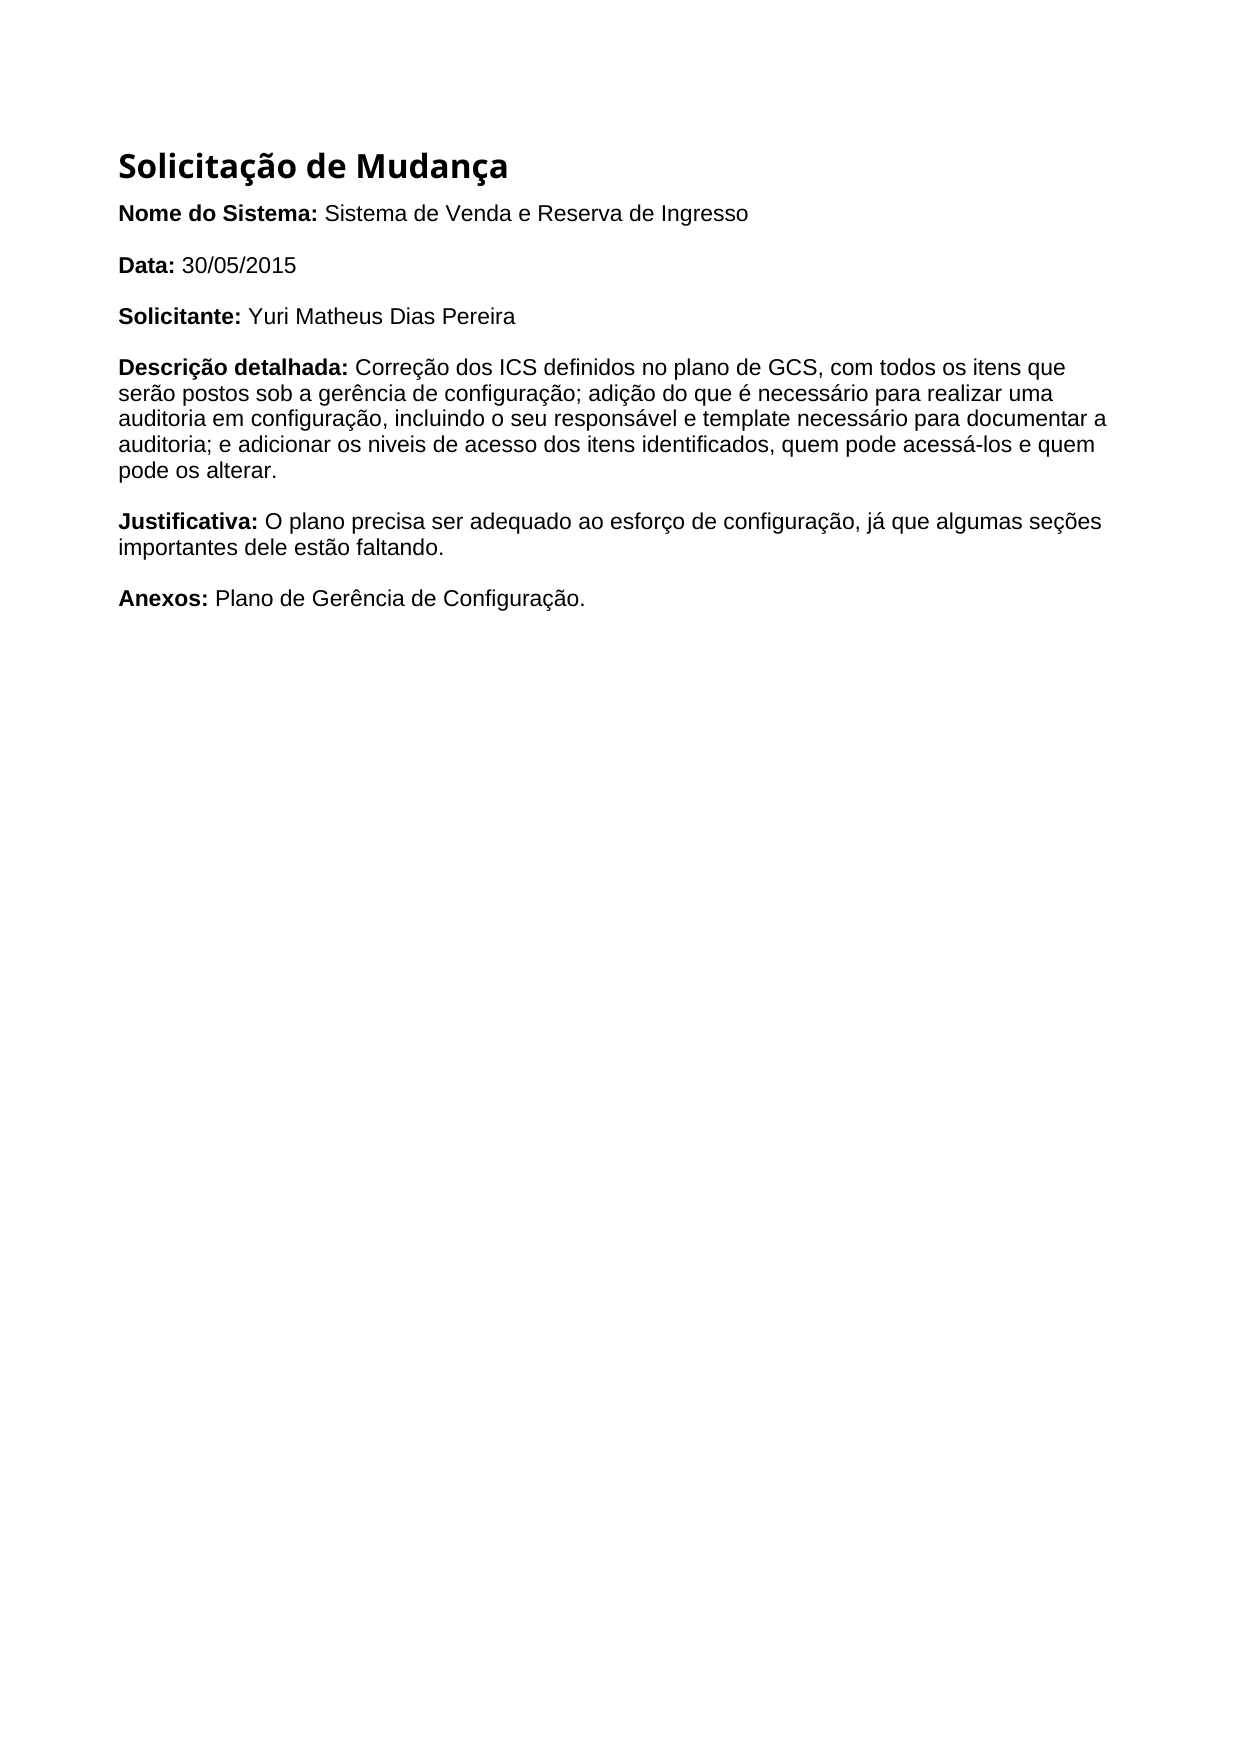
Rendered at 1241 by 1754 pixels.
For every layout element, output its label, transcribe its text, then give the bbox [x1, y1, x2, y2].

text Nome do Sistema: Sistema de Venda e Reserva de Ingresso [118, 201, 1122, 227]
text Data: 30/05/2015 [118, 252, 1122, 278]
text Justificativa: O plano precisa ser adequado ao esforço de configuração, já que algumas seções importantes dele estão faltando. [118, 508, 1122, 560]
text Anexos: Plano de Gerência de Configuração. [118, 585, 1122, 611]
text Descrição detalhada: Correção dos ICS definidos no plano de GCS, com todos os itens que serão postos sob a gerência de configuração; adição do que é necessário para realizar uma auditoria em configuração, incluindo o seu responsável e template necessário para documentar a auditoria; e adicionar os niveis de acesso dos itens identificados, quem pode acessá-los e quem pode os alterar. [118, 355, 1122, 483]
text Solicitante: Yuri Matheus Dias Pereira [118, 303, 1122, 329]
subtitle Solicitação de Mudança [118, 143, 1122, 188]
